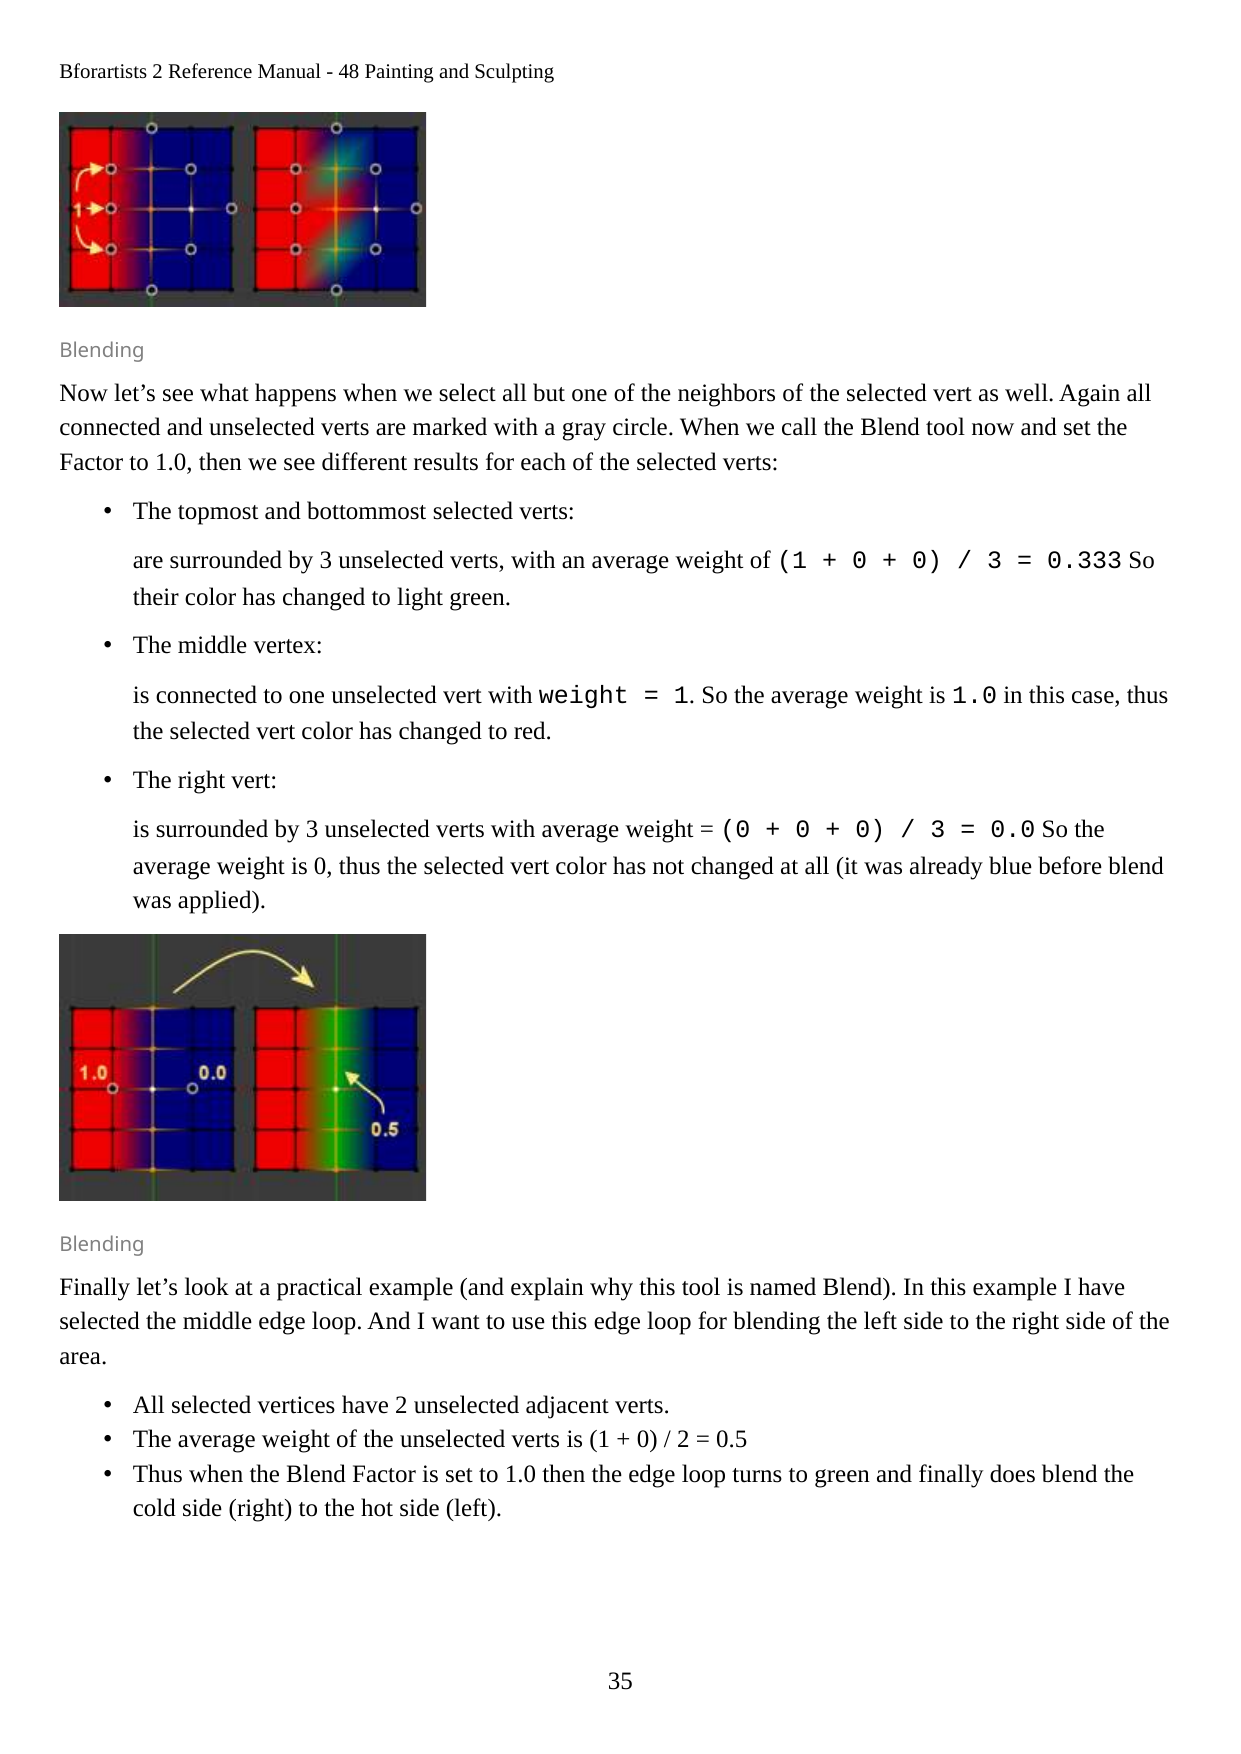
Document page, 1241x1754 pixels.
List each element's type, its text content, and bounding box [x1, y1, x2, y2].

picture [59, 112, 427, 307]
list The topmost and bottommost selected verts: [103, 496, 1181, 525]
list are surrounded by 3 unselected verts, with an average weight of (1 + 0 + 0) / 3 = 0.333 So their color has changed to light green. [103, 545, 1181, 610]
list The middle vertex: [103, 631, 1181, 659]
list is connected to one unselected vert with weight = 1. So the average weight is 1.0 in this case, thus the selected vert color has changed to red. [103, 680, 1181, 745]
text Now let’s see what happens when we select all but one of the neighbors of the selected vert as well. Again all connected and unselected verts are marked with a gray circle. When we call the Blend tool now and set the Factor to 1.0, then we see different results for each of the selected verts: [59, 378, 1181, 476]
list The right vert: [103, 765, 1181, 794]
list All selected vertices have 2 unselected adjacent verts. [103, 1390, 1181, 1418]
list Thus when the Blend Factor is set to 1.0 then the edge loop turns to green and finally does blend the cold side (right) to the hot side (left). [103, 1459, 1181, 1522]
text Finally let’s look at a practical example (and explain why this tool is named Blend). In this example I have selected the middle edge loop. And I want to use this edge loop for blending the left side to the right side of the area. [59, 1272, 1181, 1369]
list The average weight of the unselected verts is (1 + 0) / 2 = 0.5 [103, 1424, 1181, 1453]
text Blending [59, 332, 1181, 363]
list is surrounded by 3 unselected verts with average weight = (0 + 0 + 0) / 3 = 0.0 So the average weight is 0, thus the selected vert color has not changed at all (it was already blue before blend was applied). [103, 814, 1181, 914]
text Blending [59, 1226, 1181, 1257]
picture [59, 934, 427, 1201]
